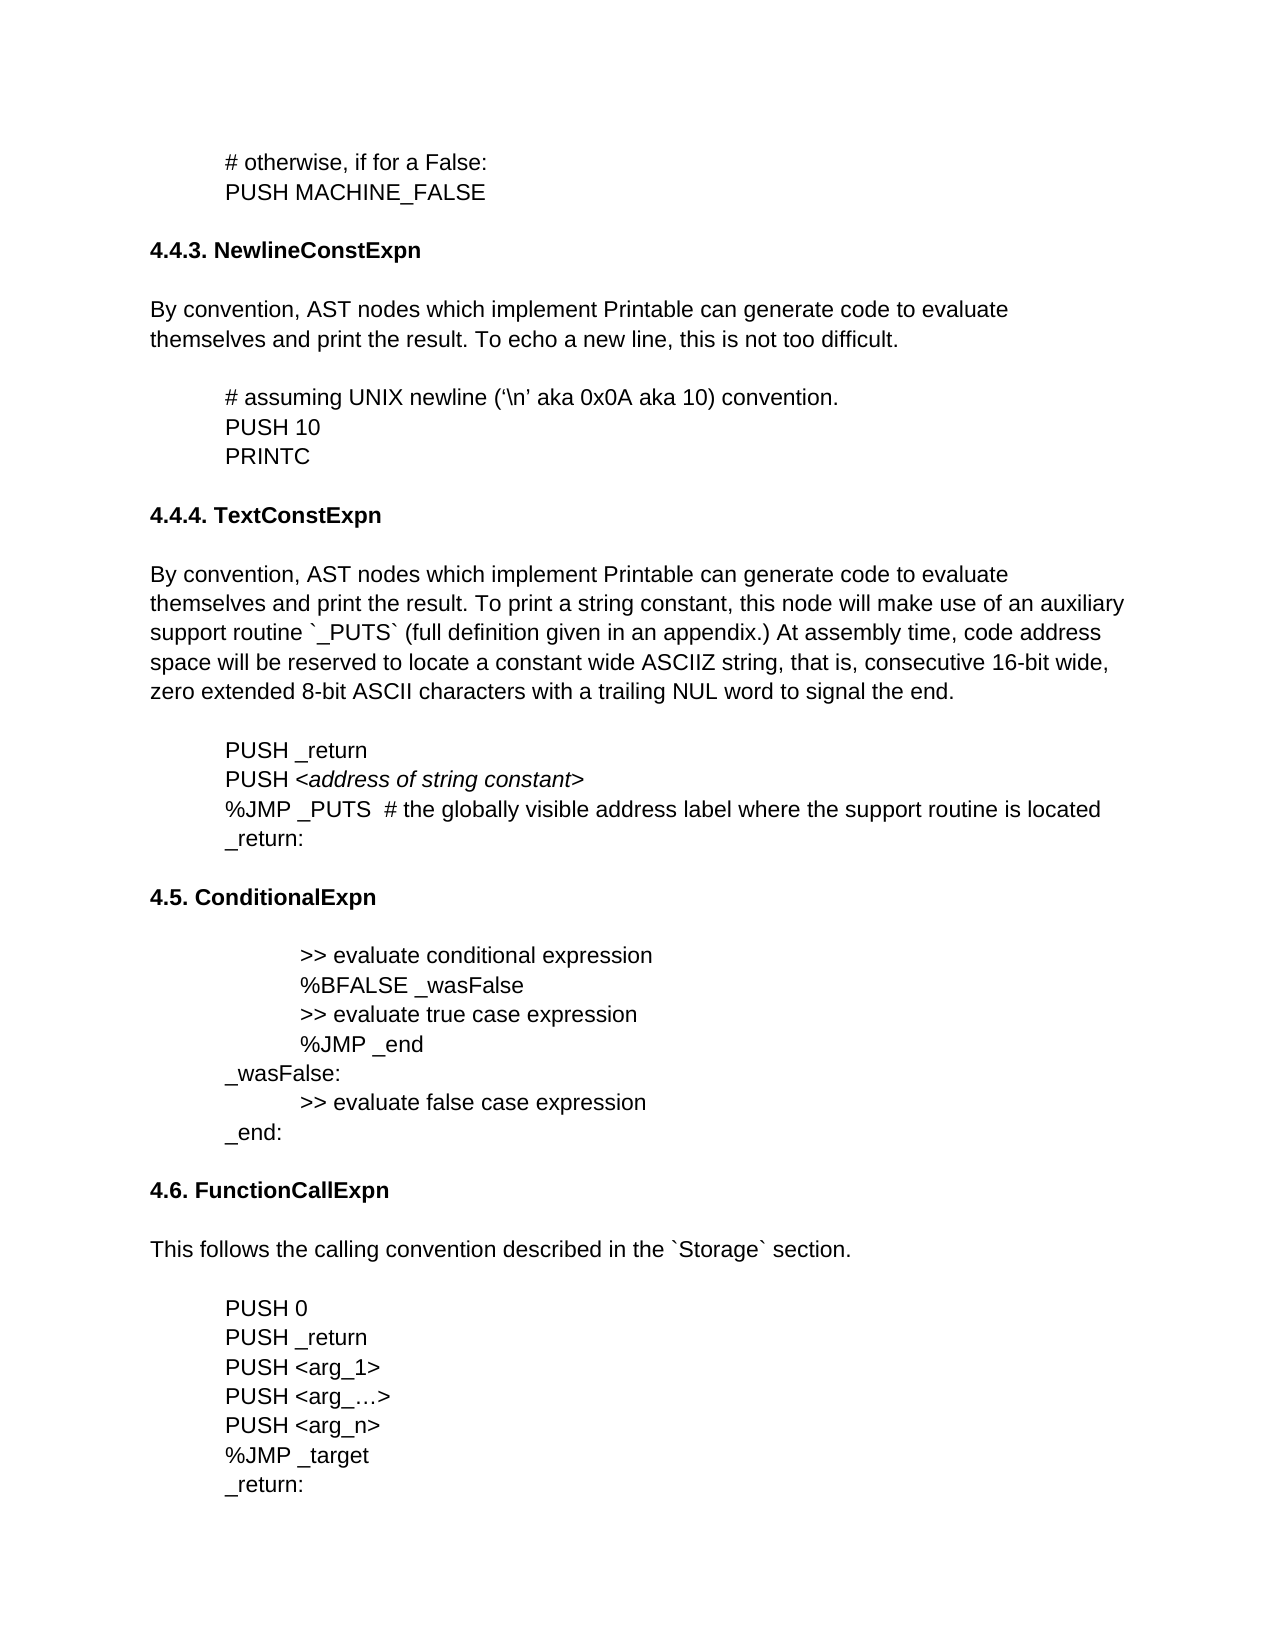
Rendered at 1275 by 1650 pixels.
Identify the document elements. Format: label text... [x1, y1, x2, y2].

text By convention, AST nodes which implement Printable can generate code to evaluate themselves and print the result. To print a string constant, this node will make use of an auxiliary support routine `_PUTS` (full definition given in an appendix.) At assembly time, code address space will be reserved to locate a constant wide ASCIIZ string, that is, consecutive 16-bit wide, zero extended 8-bit ASCII characters with a trailing NUL word to signal the end. [150, 561, 1125, 704]
text By convention, AST nodes which implement Printable can generate code to evaluate themselves and print the result. To echo a new line, this is not too difficult. [150, 297, 1125, 352]
text 4.6. FunctionCallExpn [150, 1178, 1125, 1204]
text >> evaluate false case expression [150, 1090, 1125, 1116]
text 4.4.4. TextConstExpn [150, 502, 1125, 528]
text _return: [150, 1472, 1125, 1497]
text PUSH _return [150, 737, 1125, 763]
text >> evaluate true case expression [150, 1002, 1125, 1027]
text _wasFalse: [150, 1061, 1125, 1086]
text PUSH <arg_1> [150, 1354, 1125, 1380]
text PRINTC [150, 444, 1125, 469]
text _return: [150, 826, 1125, 851]
text >> evaluate conditional expression [150, 943, 1125, 969]
text # assuming UNIX newline (‘\n’ aka 0x0A aka 10) convention. [150, 385, 1125, 411]
text _end: [150, 1119, 1125, 1145]
text PUSH <arg_…> [150, 1384, 1125, 1409]
text PUSH MACHINE_FALSE [225, 179, 1125, 205]
text PUSH 0 [150, 1296, 1125, 1321]
text This follows the calling convention described in the `Storage` section. [150, 1237, 1125, 1262]
text PUSH 10 [150, 414, 1125, 440]
text # otherwise, if for a False: [225, 150, 1125, 176]
text 4.4.3. NewlineConstExpn [150, 238, 1125, 264]
text %BFALSE _wasFalse [150, 972, 1125, 998]
text 4.5. ConditionalExpn [150, 884, 1125, 910]
text PUSH _return [150, 1325, 1125, 1351]
text %JMP _end [150, 1031, 1125, 1057]
text %JMP _PUTS # the globally visible address label where the support routine is located [150, 796, 1125, 822]
text %JMP _target [150, 1442, 1125, 1468]
text PUSH <arg_n> [150, 1413, 1125, 1439]
text PUSH <address of string constant> [150, 767, 1125, 792]
